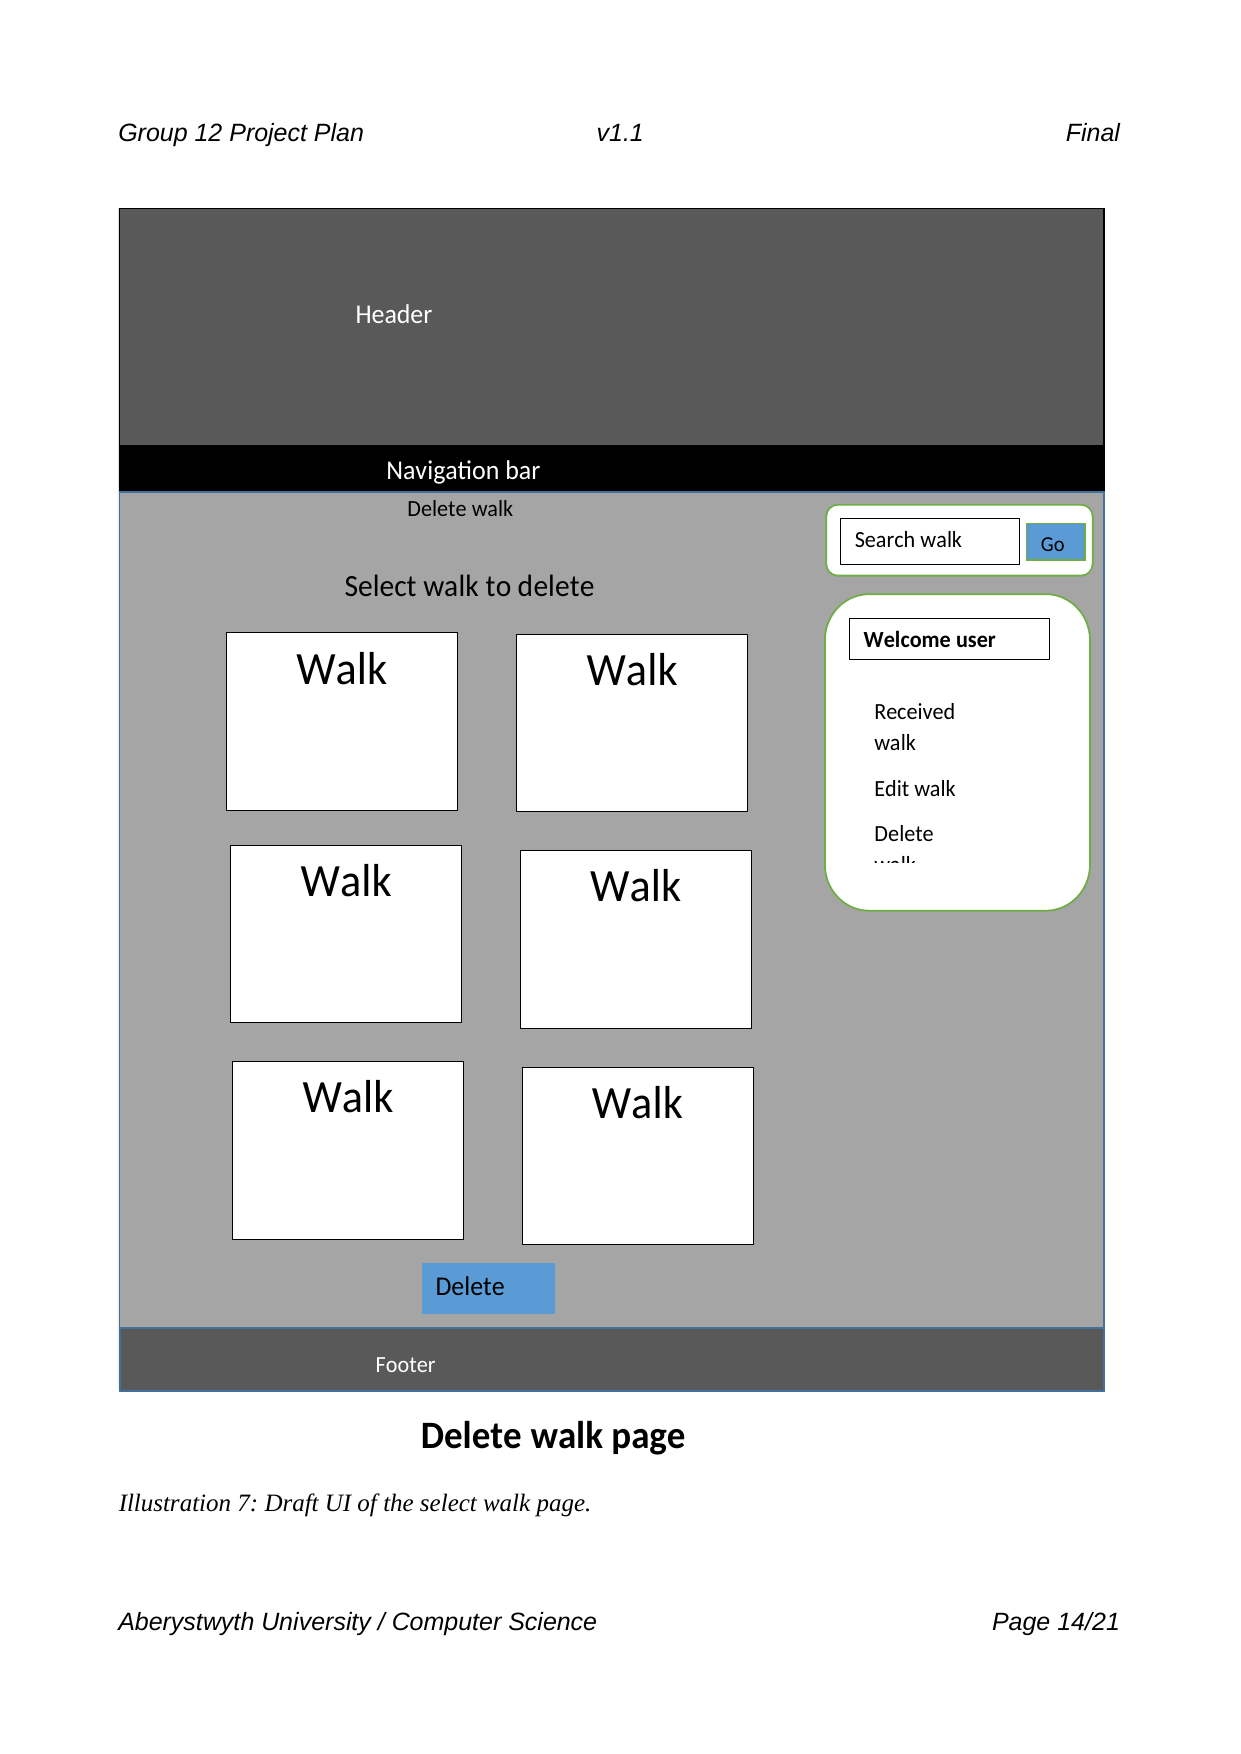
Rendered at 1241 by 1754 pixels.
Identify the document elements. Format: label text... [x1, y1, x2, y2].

text Illustration 7: Draft UI of the select walk page. [118, 208, 1107, 1517]
